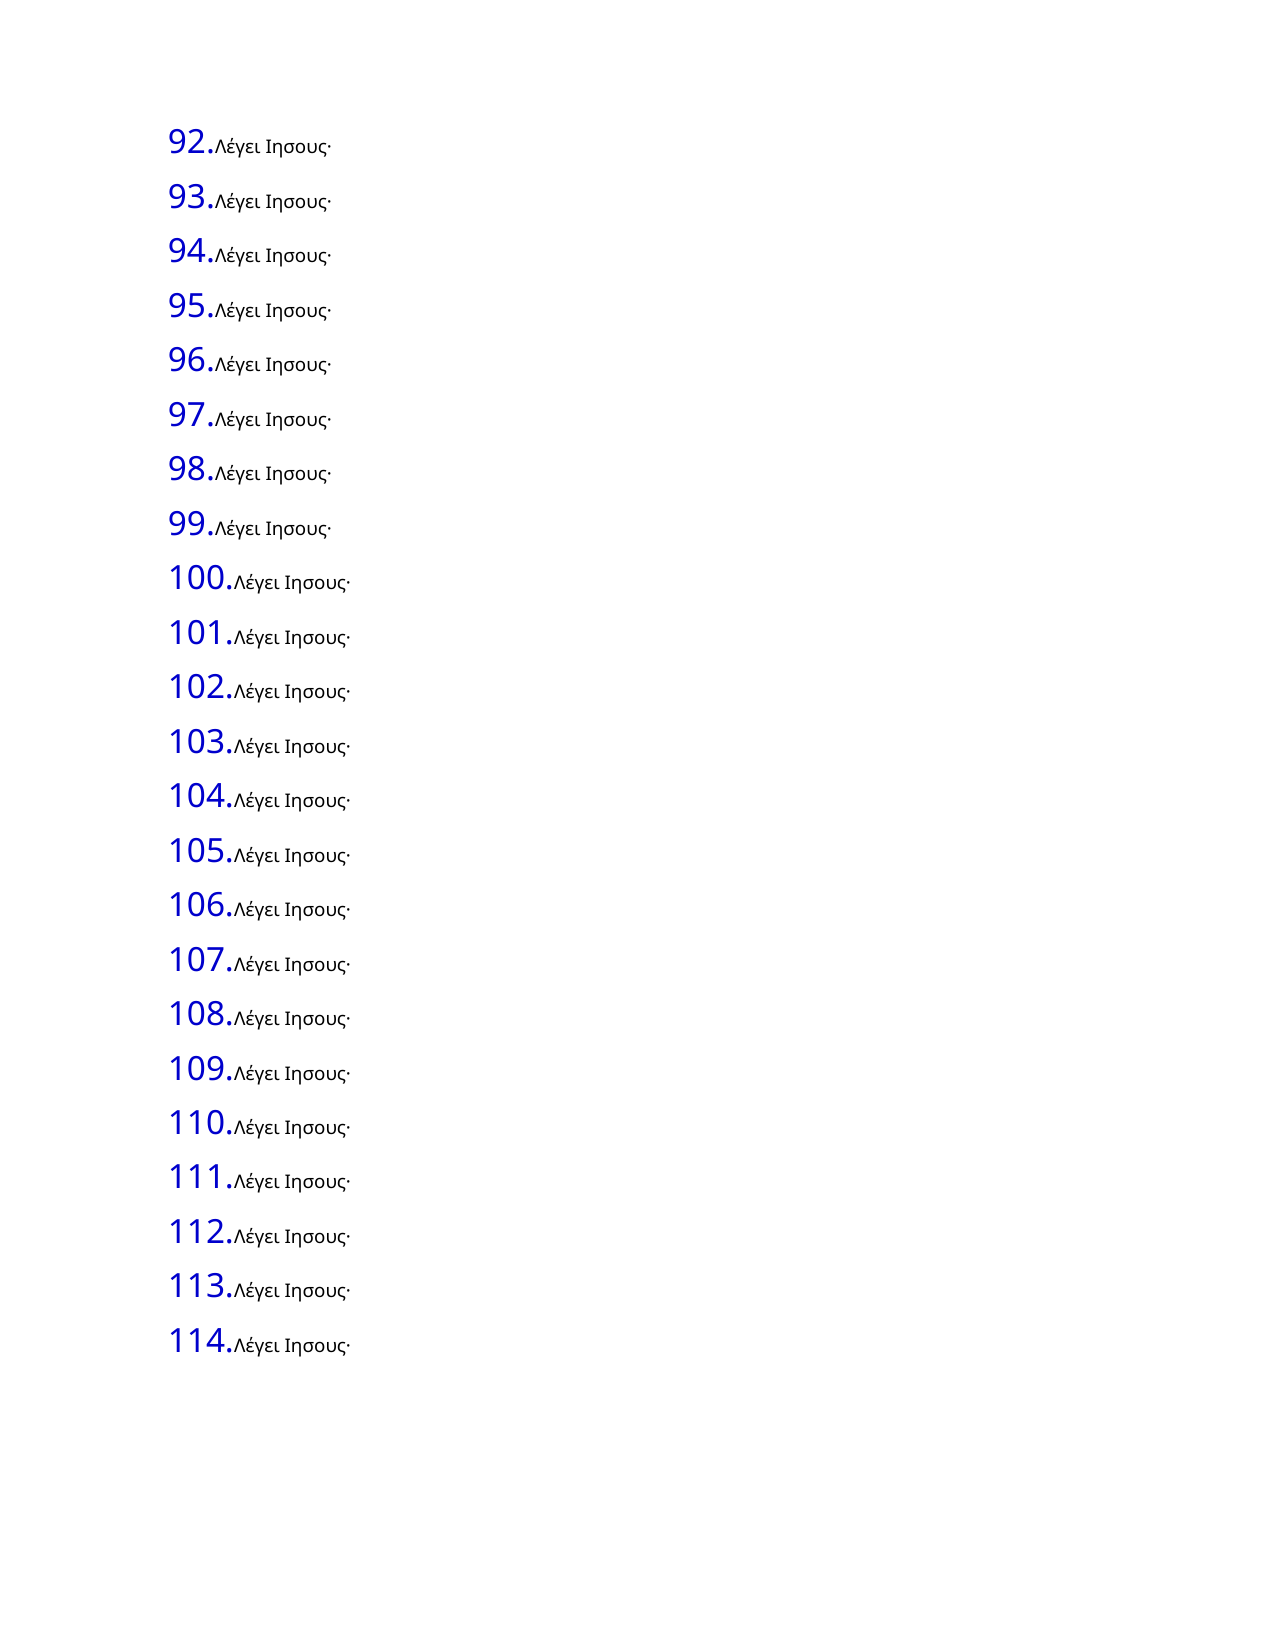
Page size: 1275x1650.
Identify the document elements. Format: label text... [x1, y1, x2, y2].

list Λέγει Ιησους· [44, 1208, 1033, 1253]
list Λέγει Ιησους· [44, 227, 1033, 272]
list Λέγει Ιησους· [44, 1262, 1033, 1308]
list Λέγει Ιησους· [44, 282, 1033, 327]
list Λέγει Ιησους· [44, 336, 1033, 381]
list Λέγει Ιησους· [44, 608, 1033, 654]
list Λέγει Ιησους· [44, 663, 1033, 708]
list Λέγει Ιησους· [44, 499, 1033, 545]
list Λέγει Ιησους· [44, 717, 1033, 763]
list Λέγει Ιησους· [44, 173, 1033, 218]
list Λέγει Ιησους· [44, 826, 1033, 872]
list Λέγει Ιησους· [44, 935, 1033, 981]
list Λέγει Ιησους· [44, 391, 1033, 436]
list Λέγει Ιησους· [44, 554, 1033, 599]
list Λέγει Ιησους· [44, 1153, 1033, 1199]
list Λέγει Ιησους· [44, 772, 1033, 817]
list Λέγει Ιησους· [44, 881, 1033, 926]
list Λέγει Ιησους· [44, 445, 1033, 490]
list Λέγει Ιησους· [44, 1317, 1033, 1362]
list Λέγει Ιησους· [44, 118, 1033, 163]
list Λέγει Ιησους· [44, 1044, 1033, 1090]
list Λέγει Ιησους· [44, 990, 1033, 1035]
list Λέγει Ιησους· [44, 1099, 1033, 1144]
